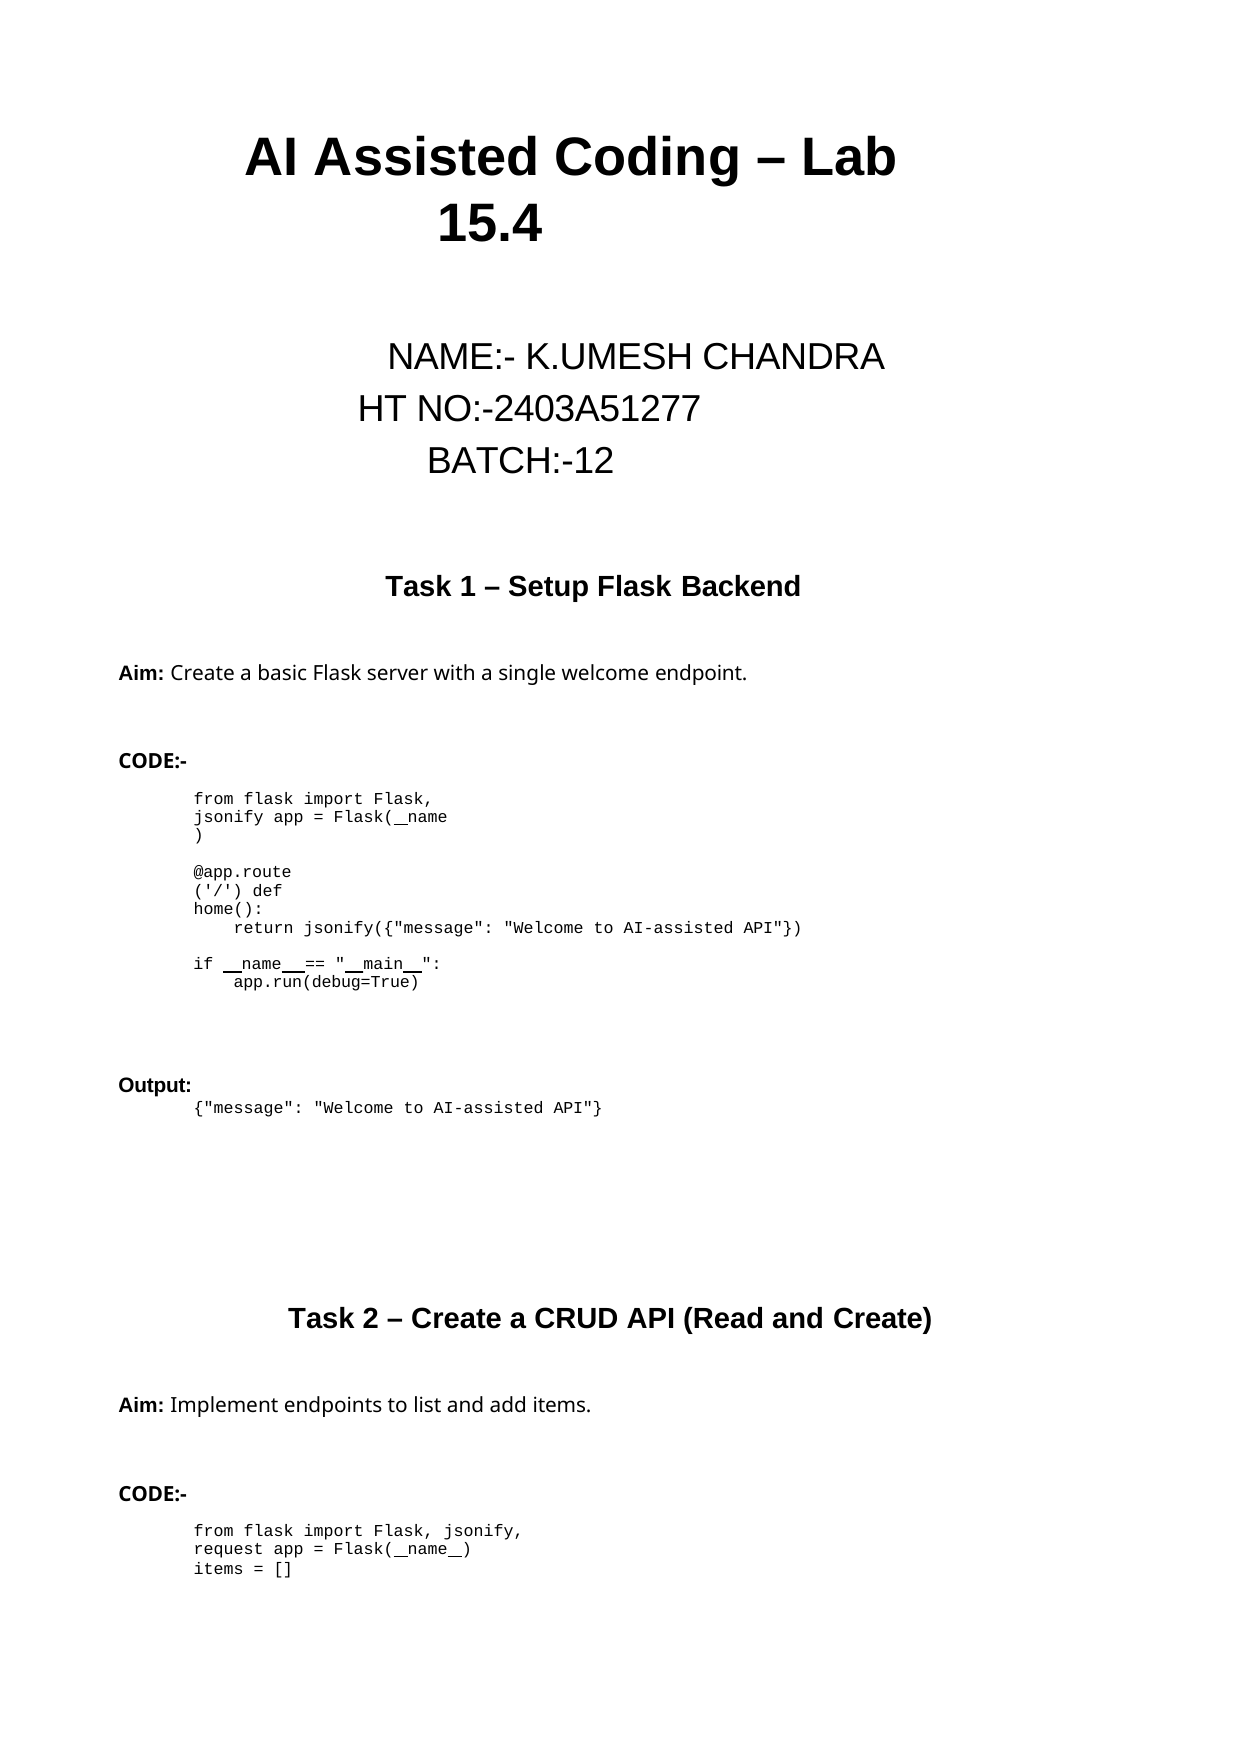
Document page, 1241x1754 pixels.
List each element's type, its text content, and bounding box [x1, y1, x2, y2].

text items = [] [193, 1559, 1122, 1578]
text from flask import Flask, jsonify, request app = Flask( name ) [193, 1523, 553, 1559]
text Output: [118, 1073, 1122, 1097]
text @app.route('/') def home(): [193, 864, 294, 919]
subtitle CODE:- [118, 747, 1122, 775]
subtitle CODE:- [118, 1479, 1122, 1507]
subtitle Task 1 – Setup Flask Backend [118, 568, 1122, 602]
subtitle Aim: Implement endpoints to list and add items. [118, 1390, 1122, 1418]
title NAME:- K.UMESH CHANDRA [130, 334, 979, 377]
title AI Assisted Coding – Lab 15.4 [130, 125, 979, 252]
text from flask import Flask, jsonify app = Flask( name ) [193, 791, 463, 846]
title BATCH:-12 [130, 438, 979, 481]
subtitle Task 2 – Create a CRUD API (Read and Create) [118, 1301, 1122, 1334]
text return jsonify({"message": "Welcome to AI-assisted API"}) [233, 919, 1122, 938]
subtitle Aim: Create a basic Flask server with a single welcome endpoint. [118, 658, 1122, 686]
text {"message": "Welcome to AI-assisted API"} [193, 1099, 1122, 1118]
text if name == " main ": app.run(debug=True) [193, 956, 463, 993]
title HT NO:-2403A51277 [130, 386, 979, 429]
